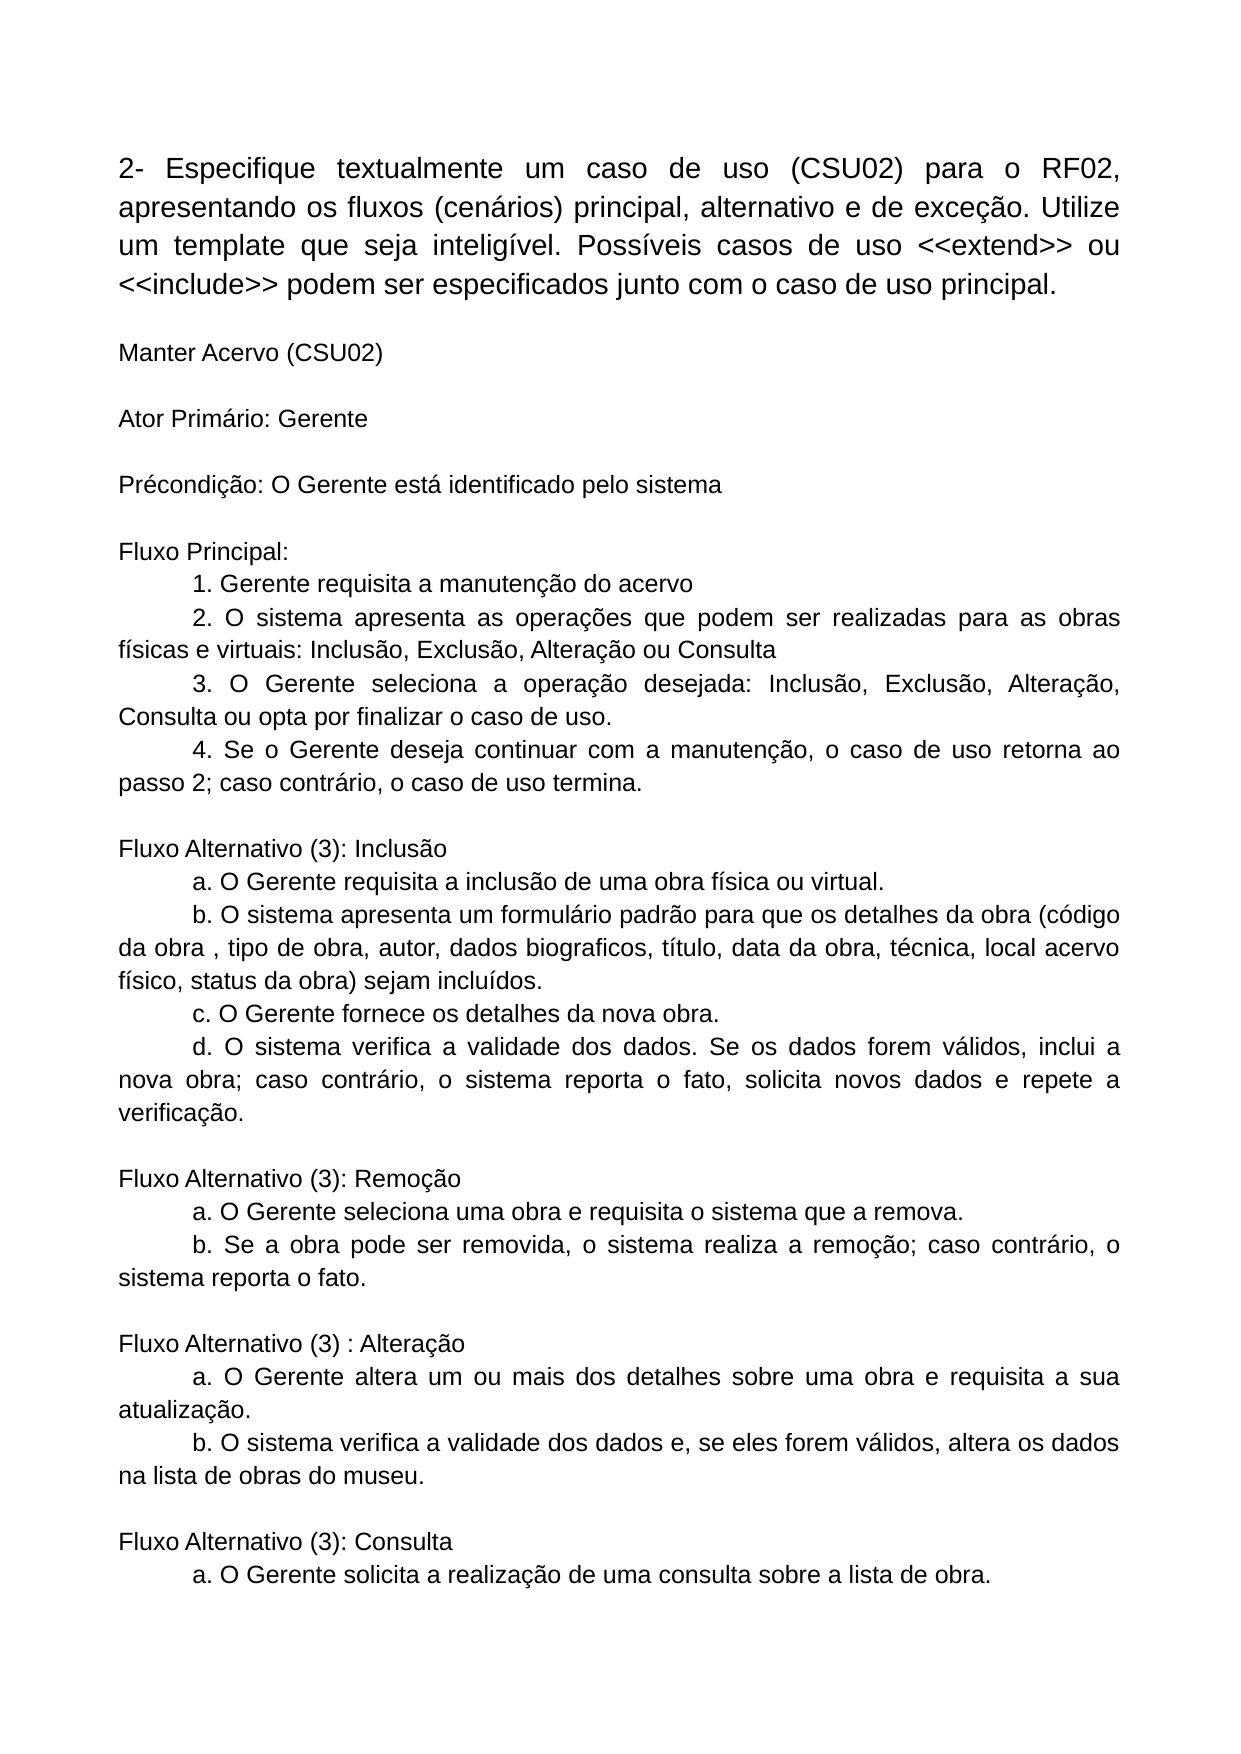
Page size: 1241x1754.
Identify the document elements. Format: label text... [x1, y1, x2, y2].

text d. O sistema verifica a validade dos dados. Se os dados forem válidos, inclui a nova obra; caso contrário, o sistema reporta o fato, solicita novos dados e repete a verificação. [118, 1032, 1122, 1127]
text Fluxo Alternativo (3): Inclusão [118, 834, 1122, 862]
text c. O Gerente fornece os detalhes da nova obra. [118, 999, 1122, 1027]
text Fluxo Principal: [118, 536, 1122, 565]
text a. O Gerente seleciona uma obra e requisita o sistema que a remova. [118, 1197, 1122, 1226]
text 1. Gerente requisita a manutenção do acervo [118, 569, 1122, 598]
text b. O sistema verifica a validade dos dados e, se eles forem válidos, altera os dados na lista de obras do museu. [118, 1428, 1122, 1490]
text 4. Se o Gerente deseja continuar com a manutenção, o caso de uso retorna ao passo 2; caso contrário, o caso de uso termina. [118, 734, 1122, 796]
text 2- Especifique textualmente um caso de uso (CSU02) para o RF02, apresentando os fluxos (cenários) principal, alternativo e de exceção. Utilize um template que seja inteligível. Possíveis casos de uso <<extend>> ou <<include>> podem ser especificados junto com o caso de uso principal. [118, 151, 1122, 300]
text Ator Primário: Gerente [118, 404, 1122, 433]
text a. O Gerente altera um ou mais dos detalhes sobre uma obra e requisita a sua atualização. [118, 1362, 1122, 1424]
text a. O Gerente requisita a inclusão de uma obra física ou virtual. [118, 867, 1122, 895]
text b. Se a obra pode ser removida, o sistema realiza a remoção; caso contrário, o sistema reporta o fato. [118, 1230, 1122, 1292]
text Précondição: O Gerente está identificado pelo sistema [118, 470, 1122, 499]
text 3. O Gerente seleciona a operação desejada: Inclusão, Exclusão, Alteração, Consulta ou opta por finalizar o caso de uso. [118, 668, 1122, 730]
text Fluxo Alternativo (3): Consulta [118, 1527, 1122, 1556]
text a. O Gerente solicita a realização de uma consulta sobre a lista de obra. [118, 1560, 1122, 1589]
text Fluxo Alternativo (3): Remoção [118, 1164, 1122, 1193]
text Manter Acervo (CSU02) [118, 338, 1122, 367]
text b. O sistema apresenta um formulário padrão para que os detalhes da obra (código da obra , tipo de obra, autor, dados biograficos, título, data da obra, técnica, local acervo físico, status da obra) sejam incluídos. [118, 900, 1122, 994]
text Fluxo Alternativo (3) : Alteração [118, 1329, 1122, 1358]
text 2. O sistema apresenta as operações que podem ser realizadas para as obras físicas e virtuais: Inclusão, Exclusão, Alteração ou Consulta [118, 602, 1122, 664]
